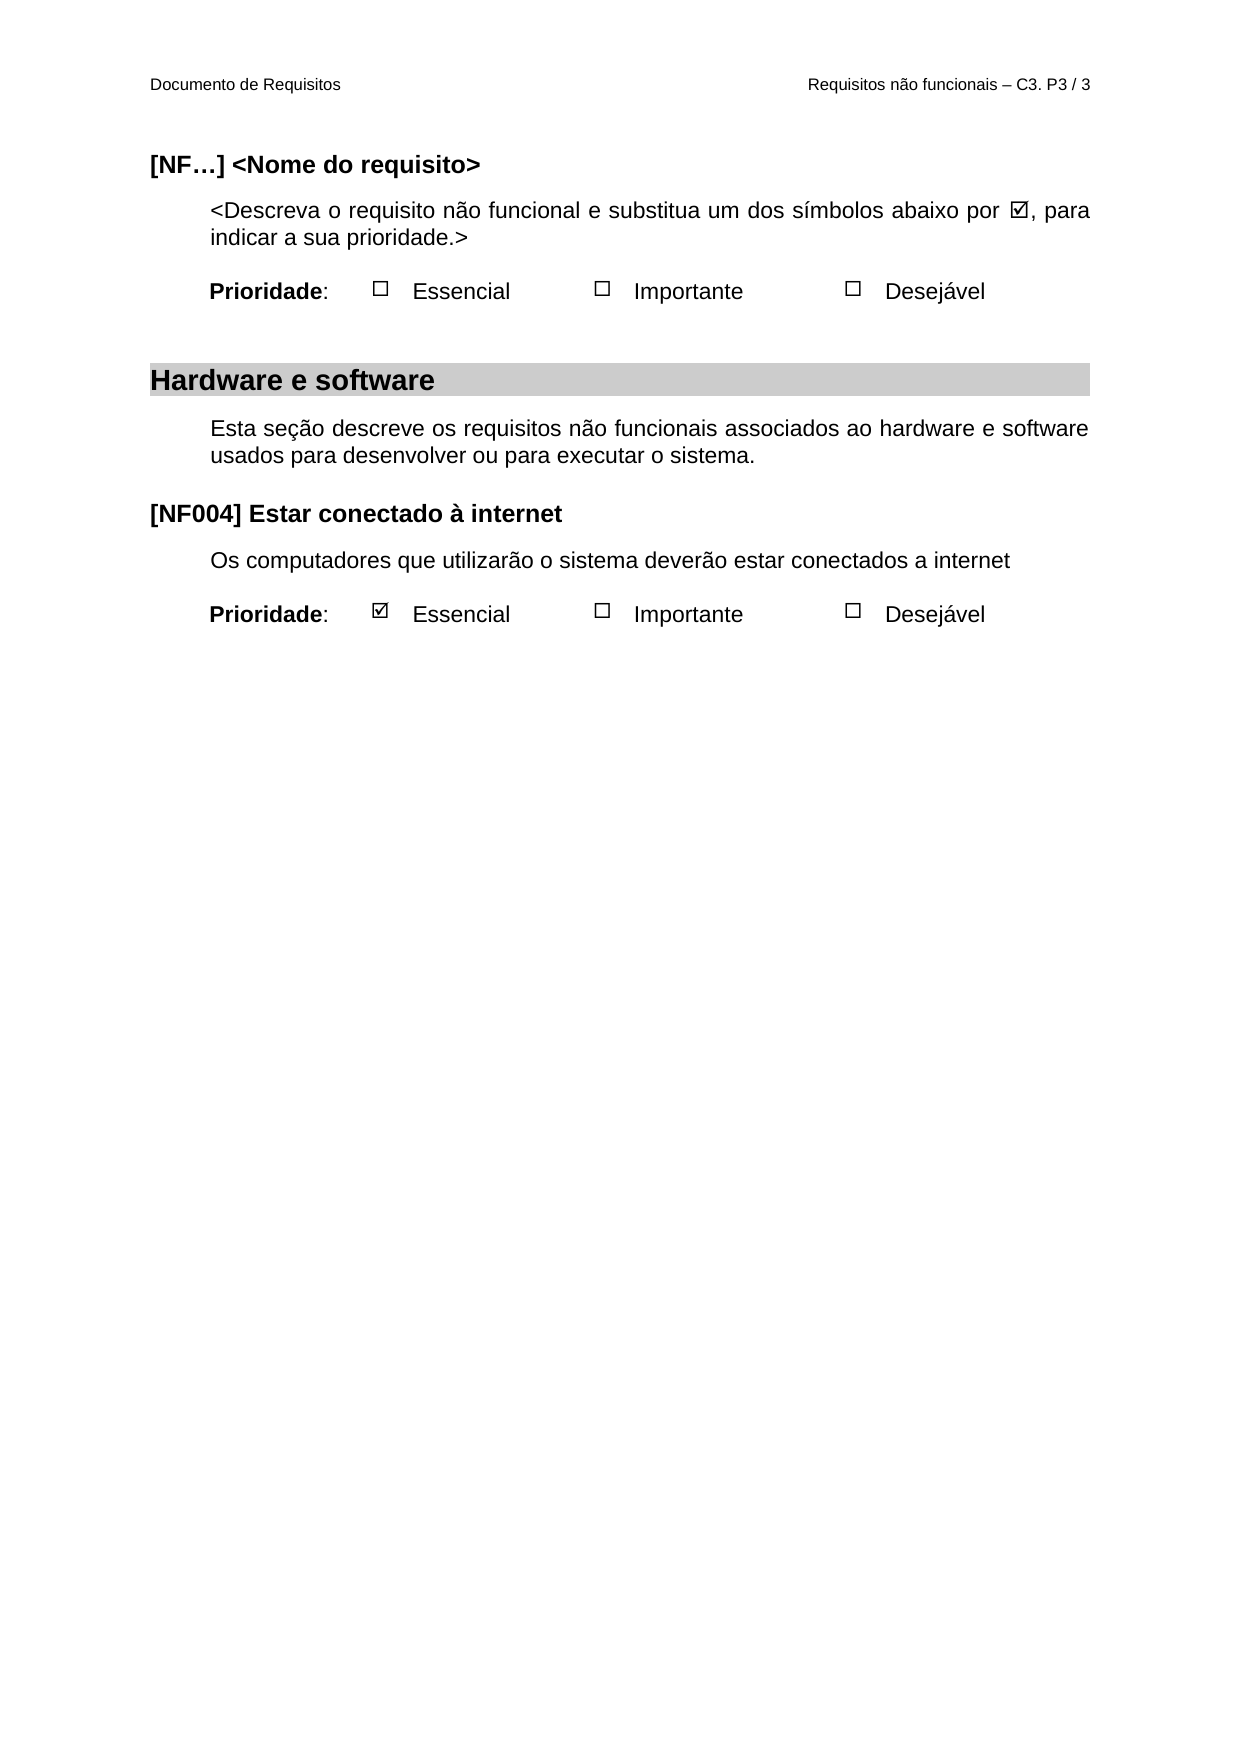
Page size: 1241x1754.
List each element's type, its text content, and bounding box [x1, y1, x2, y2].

table_header  [357, 579, 401, 648]
table_header Essencial [401, 579, 578, 648]
subtitle Hardware e software [150, 363, 1090, 396]
table_header Prioridade: [194, 256, 357, 325]
text Os computadores que utilizarão o sistema deverão estar conectados a internet [210, 547, 1090, 573]
list [NF004] Estar conectado à internet [150, 499, 1090, 528]
table_header Essencial [401, 256, 578, 325]
table_header Importante [623, 256, 829, 325]
text Esta seção descreve os requisitos não funcionais associados ao hardware e software usados para desenvolver ou para executar o sistema. [210, 415, 1090, 468]
table_header Prioridade: [194, 579, 357, 648]
table_header  [829, 579, 873, 648]
text <Descreva o requisito não funcional e substitua um dos símbolos abaixo por , para indicar a sua prioridade.> [210, 197, 1090, 250]
table_header Importante [623, 579, 829, 648]
table_header Desejável [874, 256, 1017, 325]
table_header  [578, 579, 622, 648]
table_header  [357, 256, 401, 325]
table_header Desejável [874, 579, 1017, 648]
list [NF…] <Nome do requisito> [150, 150, 1090, 179]
table_header  [829, 256, 873, 325]
table_header  [578, 256, 622, 325]
